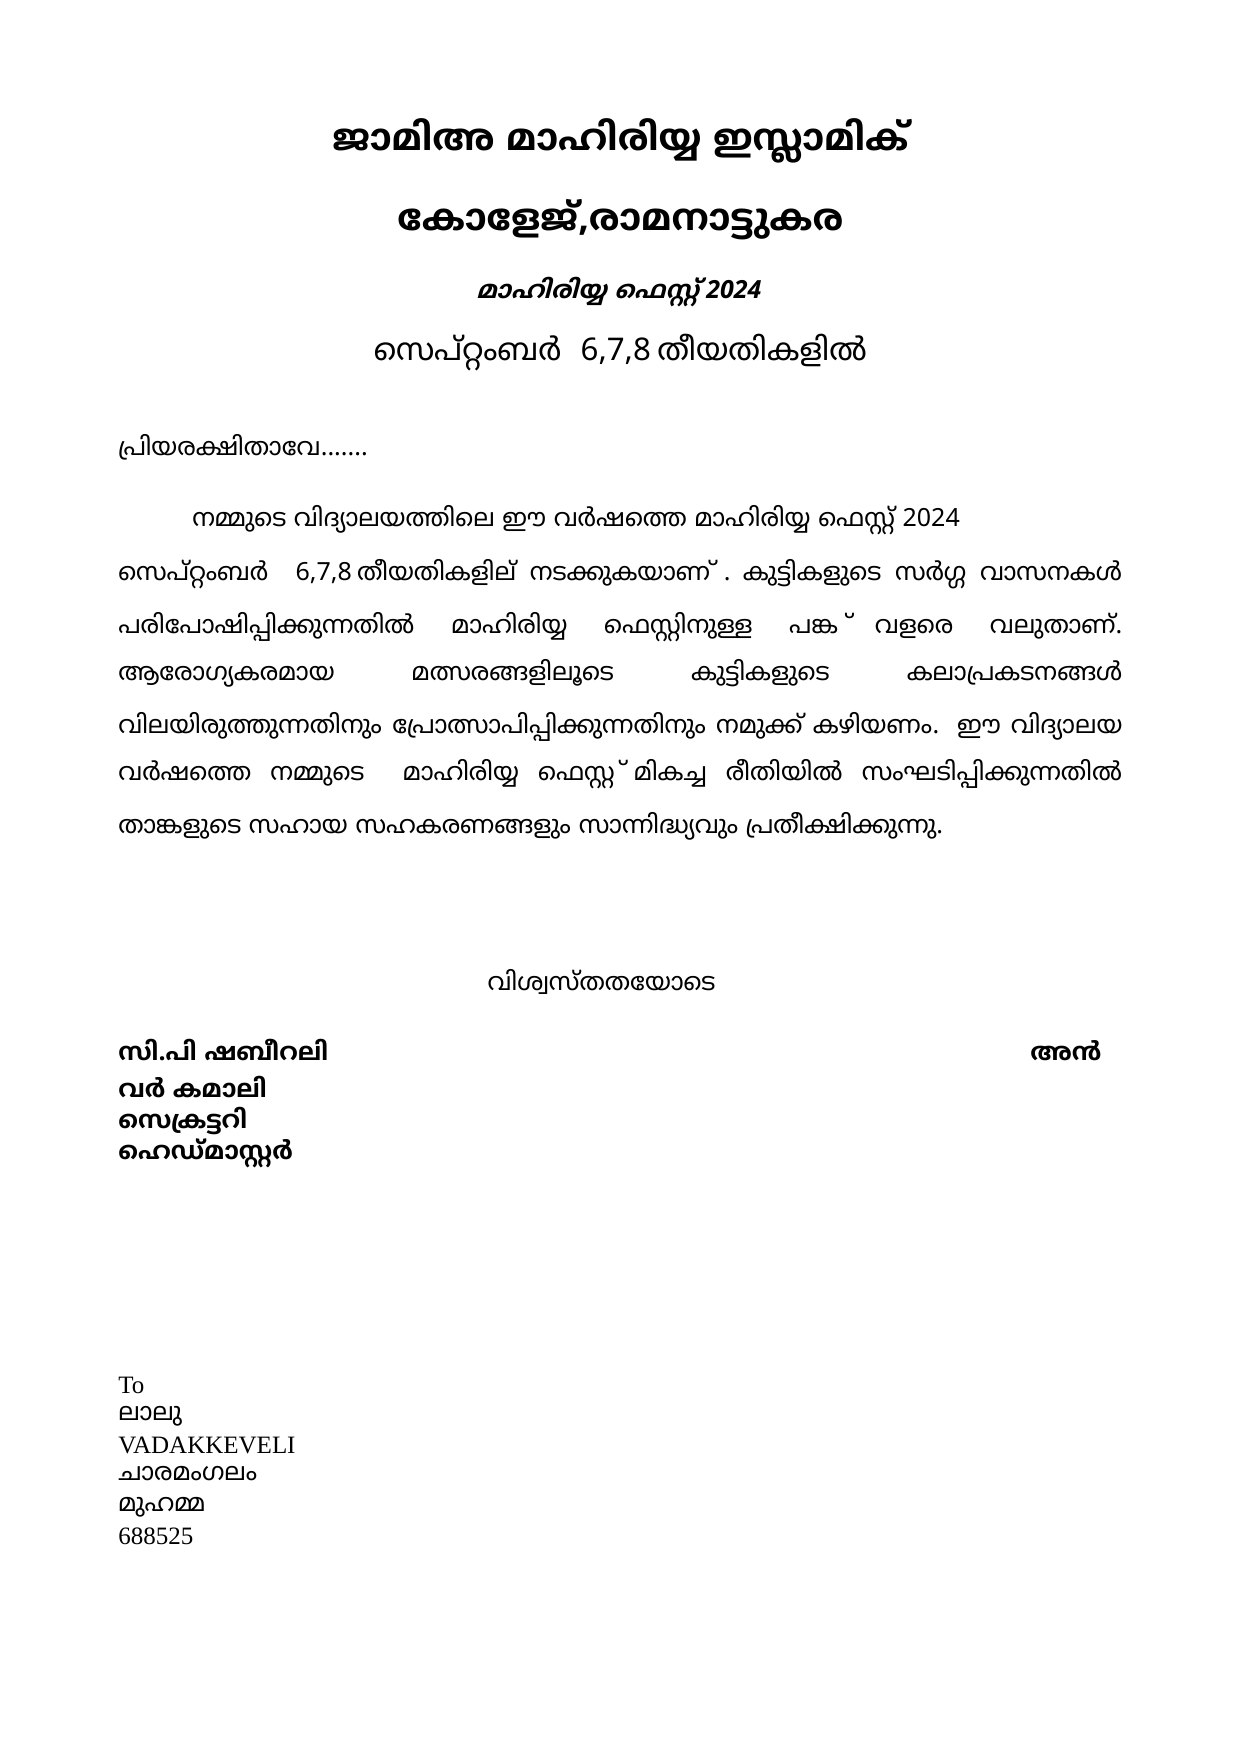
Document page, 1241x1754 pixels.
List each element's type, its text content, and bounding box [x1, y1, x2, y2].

text മാഹിരിയ്യ ഫെസ്റ്റ് 2024 [118, 272, 1122, 308]
text ലാലു [118, 1399, 1122, 1430]
text നമ്മുടെ വിദ്യാലയത്തിലെ ഈ വര്‍ഷത്തെ മാഹിരിയ്യ ഫെസ്റ്റ് 2024 [118, 499, 1122, 536]
text സെപ്റ്റംബര്‍ 6,7,8തീയതികളില്‍‍ നടക്കുകയാണ് . കുട്ടികളുടെ സര്‍ഗ്ഗ വാസനകള്‍ പരിപോഷിപ്പിക്കുന്നതില്‍ മാഹിരിയ്യ ഫെസ്റ്റിനുള്ള പങ്ക് വളരെ വലുതാണ്. ആരോഗ്യകരമായ മത്സരങ്ങളിലൂടെ കുട്ടികളുടെ കലാപ്രകടനങ്ങള്‍ വിലയിരുത്തുന്നതിനും പ്രോത്സാപിപ്പിക്കുന്നതിനും നമുക്ക് കഴിയണം. ഈ വിദ്യാലയ വര്‍ഷത്തെ നമ്മുടെ മാഹിരിയ്യ ഫെസ്റ്റ് മികച്ച രീതിയില്‍ സംഘടിപ്പിക്കുന്നതില്‍ താങ്കളുടെ സഹായ സഹകരണങ്ങളും സാന്നിദ്ധ്യവും പ്രതീക്ഷിക്കുന്നു. [118, 554, 1122, 843]
text മുഹമ്മ [118, 1490, 1122, 1521]
text വിശ്വസ്തതയോടെ [118, 964, 1122, 1000]
text സെക്രട്ടറി ഹെഡ്‌മാസ്റ്റര്‍ [118, 1107, 1122, 1169]
text 688525 [118, 1521, 1122, 1550]
text സെപ്റ്റംബര്‍ 6,7,8തീയതികളില്‍ [118, 327, 1122, 372]
text സി.പി ഷബീറലി‍ അന്‍വ‍‍ര്‍ കമാലി ‍ [118, 1034, 1122, 1107]
text ജാമിഅ മാഹിരിയ്യ ഇസ്ലാമിക് കോളേജ്,രാമനാട്ടുകര [118, 118, 1122, 245]
text VADAKKEVELI [118, 1430, 1122, 1459]
text ‌‌ [118, 896, 1122, 929]
text പ്രിയരക്ഷിതാവേ....... [118, 429, 1122, 465]
text To [118, 1370, 1122, 1399]
text ചാരമംഗലം [118, 1459, 1122, 1490]
